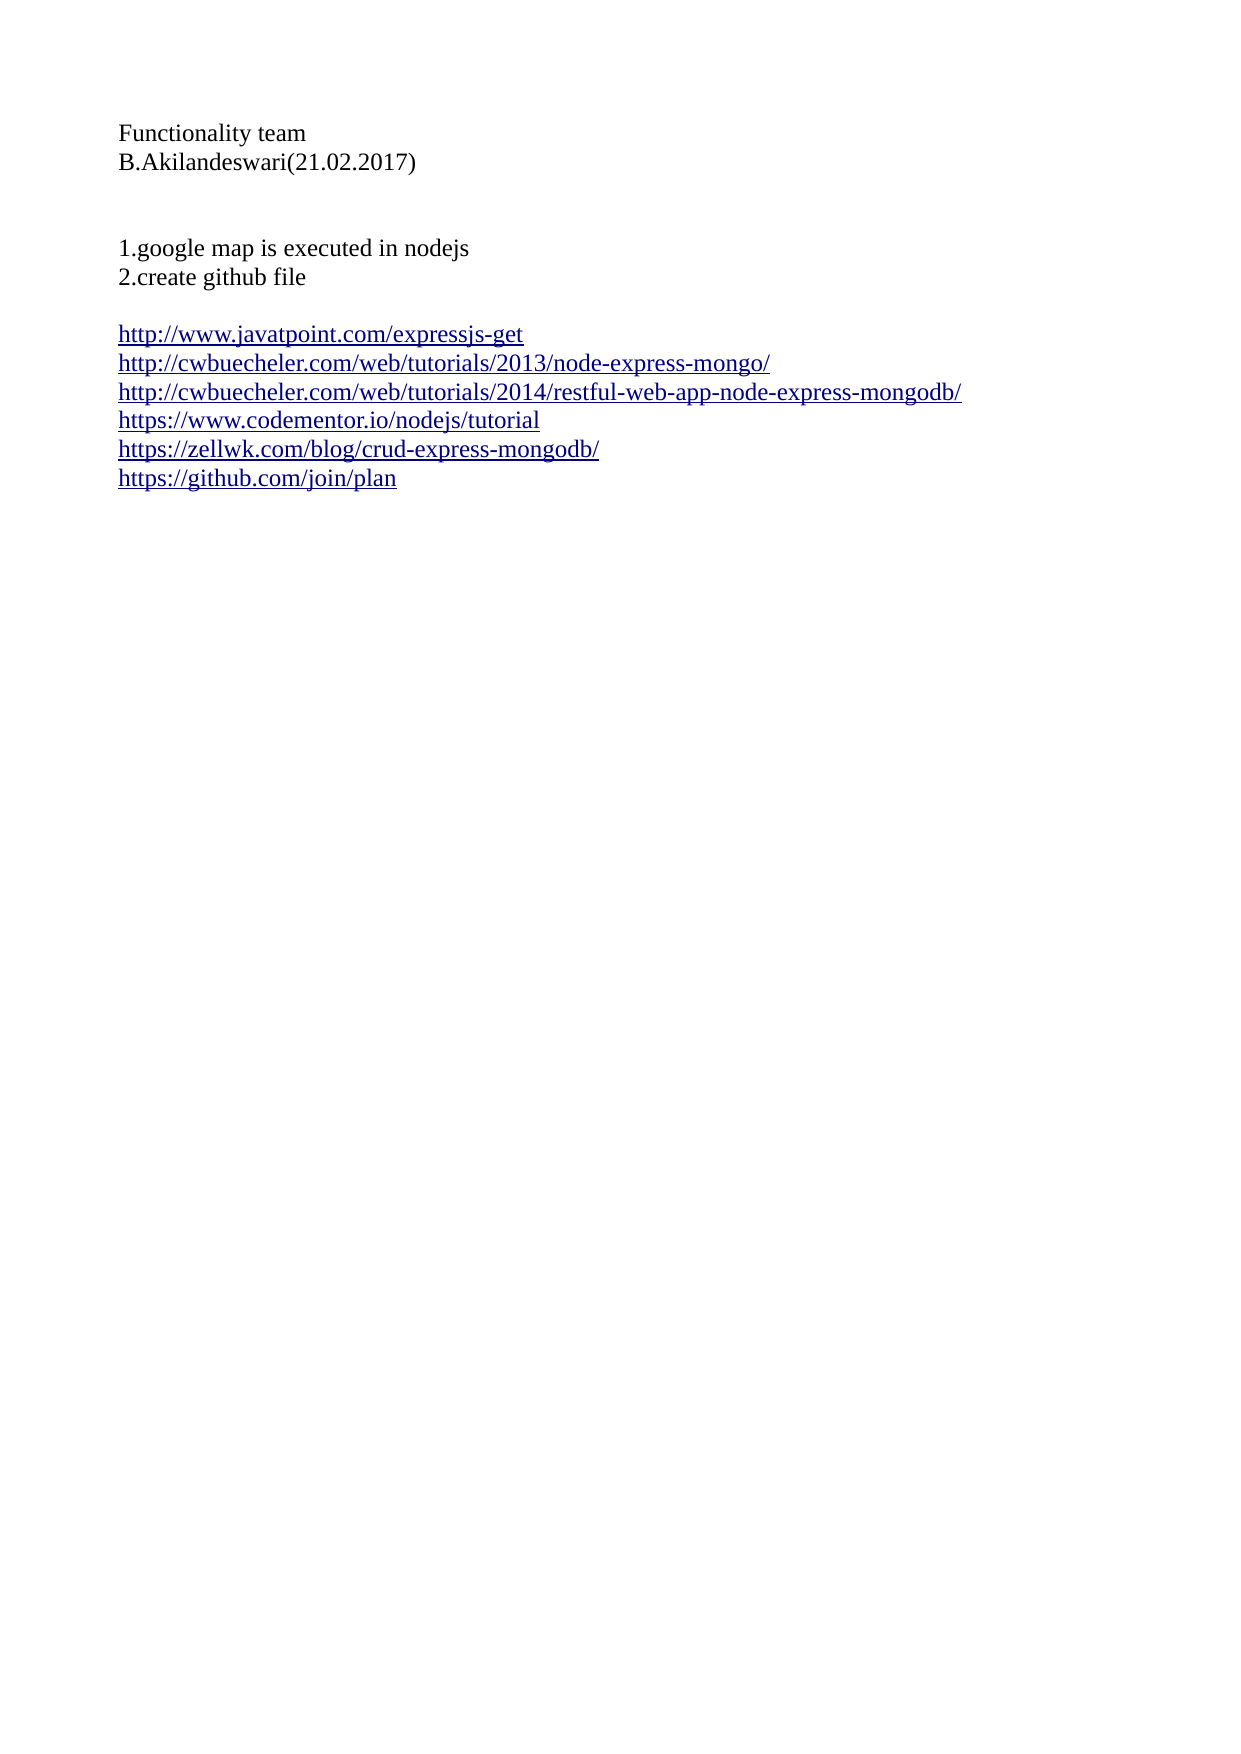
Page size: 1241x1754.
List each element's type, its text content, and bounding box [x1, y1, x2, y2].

text https://zellwk.com/blog/crud-express-mongodb/ [118, 434, 1122, 463]
text http://cwbuecheler.com/web/tutorials/2014/restful-web-app-node-express-mongodb/ [118, 377, 1122, 406]
text http://www.javatpoint.com/expressjs-get [118, 319, 1122, 348]
text https://github.com/join/plan [118, 463, 1122, 492]
text B.Akilandeswari(21.02.2017) [118, 147, 1122, 176]
text Functionality team [118, 118, 1122, 147]
text 2.create github file [118, 262, 1122, 291]
text https://www.codementor.io/nodejs/tutorial [118, 406, 1122, 434]
text http://cwbuecheler.com/web/tutorials/2013/node-express-mongo/ [118, 348, 1122, 377]
text 1.google map is executed in nodejs [118, 233, 1122, 262]
